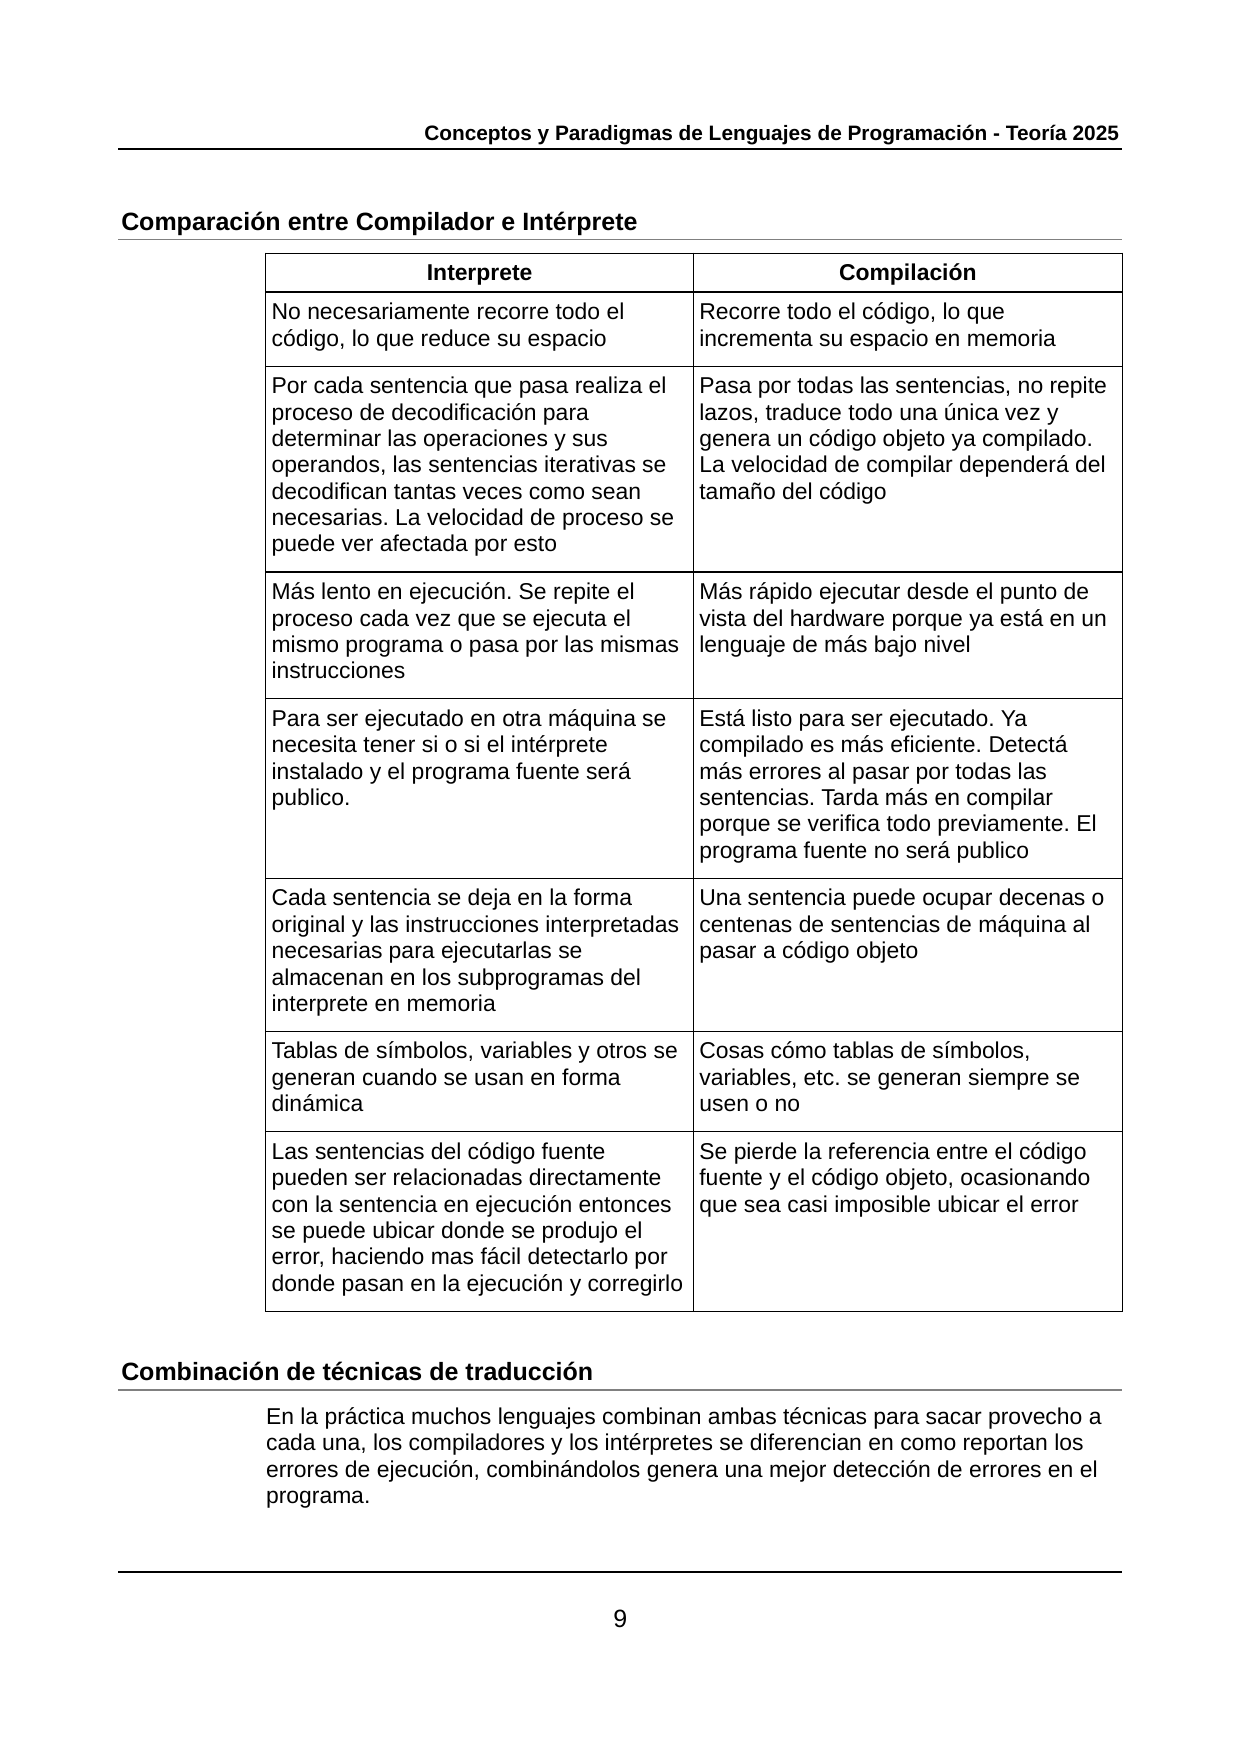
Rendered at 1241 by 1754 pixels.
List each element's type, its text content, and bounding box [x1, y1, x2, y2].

table_cell Pasa por todas las sentencias, no repite lazos, traduce todo una única vez y genera un código objeto ya compilado. La velocidad de compilar dependerá del tamaño del código [694, 367, 1122, 571]
subtitle Comparación entre Compilador e Intérprete [118, 204, 1122, 239]
table_cell Más rápido ejecutar desde el punto de vista del hardware porque ya está en un lenguaje de más bajo nivel [694, 573, 1122, 698]
table_cell Tablas de símbolos, variables y otros se generan cuando se usan en forma dinámica [266, 1032, 693, 1131]
table_header Interprete [266, 254, 693, 291]
table_cell Está listo para ser ejecutado. Ya compilado es más eficiente. Detectá más errores al pasar por todas las sentencias. Tarda más en compilar porque se verifica todo previamente. El programa fuente no será publico [694, 699, 1122, 878]
table_cell Una sentencia puede ocupar decenas o centenas de sentencias de máquina al pasar a código objeto [694, 879, 1122, 1031]
table_cell Cada sentencia se deja en la forma original y las instrucciones interpretadas necesarias para ejecutarlas se almacenan en los subprogramas del interprete en memoria [266, 879, 693, 1031]
table_cell Se pierde la referencia entre el código fuente y el código objeto, ocasionando que sea casi imposible ubicar el error [694, 1132, 1122, 1311]
table_cell Las sentencias del código fuente pueden ser relacionadas directamente con la sentencia en ejecución entonces se puede ubicar donde se produjo el error, haciendo mas fácil detectarlo por donde pasan en la ejecución y corregirlo [266, 1132, 693, 1311]
table_cell Cosas cómo tablas de símbolos, variables, etc. se generan siempre se usen o no [694, 1032, 1122, 1131]
table_header Compilación [694, 254, 1122, 291]
table_cell Para ser ejecutado en otra máquina se necesita tener si o si el intérprete instalado y el programa fuente será publico. [266, 699, 693, 878]
table_cell Por cada sentencia que pasa realiza el proceso de decodificación para determinar las operaciones y sus operandos, las sentencias iterativas se decodifican tantas veces como sean necesarias. La velocidad de proceso se puede ver afectada por esto [266, 367, 693, 571]
table_cell No necesariamente recorre todo el código, lo que reduce su espacio [266, 293, 693, 366]
table_cell Recorre todo el código, lo que incrementa su espacio en memoria [694, 293, 1122, 366]
text En la práctica muchos lenguajes combinan ambas técnicas para sacar provecho a cada una, los compiladores y los intérpretes se diferencian en como reportan los errores de ejecución, combinándolos genera una mejor detección de errores en el programa. [266, 1403, 1122, 1508]
subtitle Combinación de técnicas de traducción [118, 1354, 1122, 1389]
table_cell Más lento en ejecución. Se repite el proceso cada vez que se ejecuta el mismo programa o pasa por las mismas instrucciones [266, 573, 693, 698]
